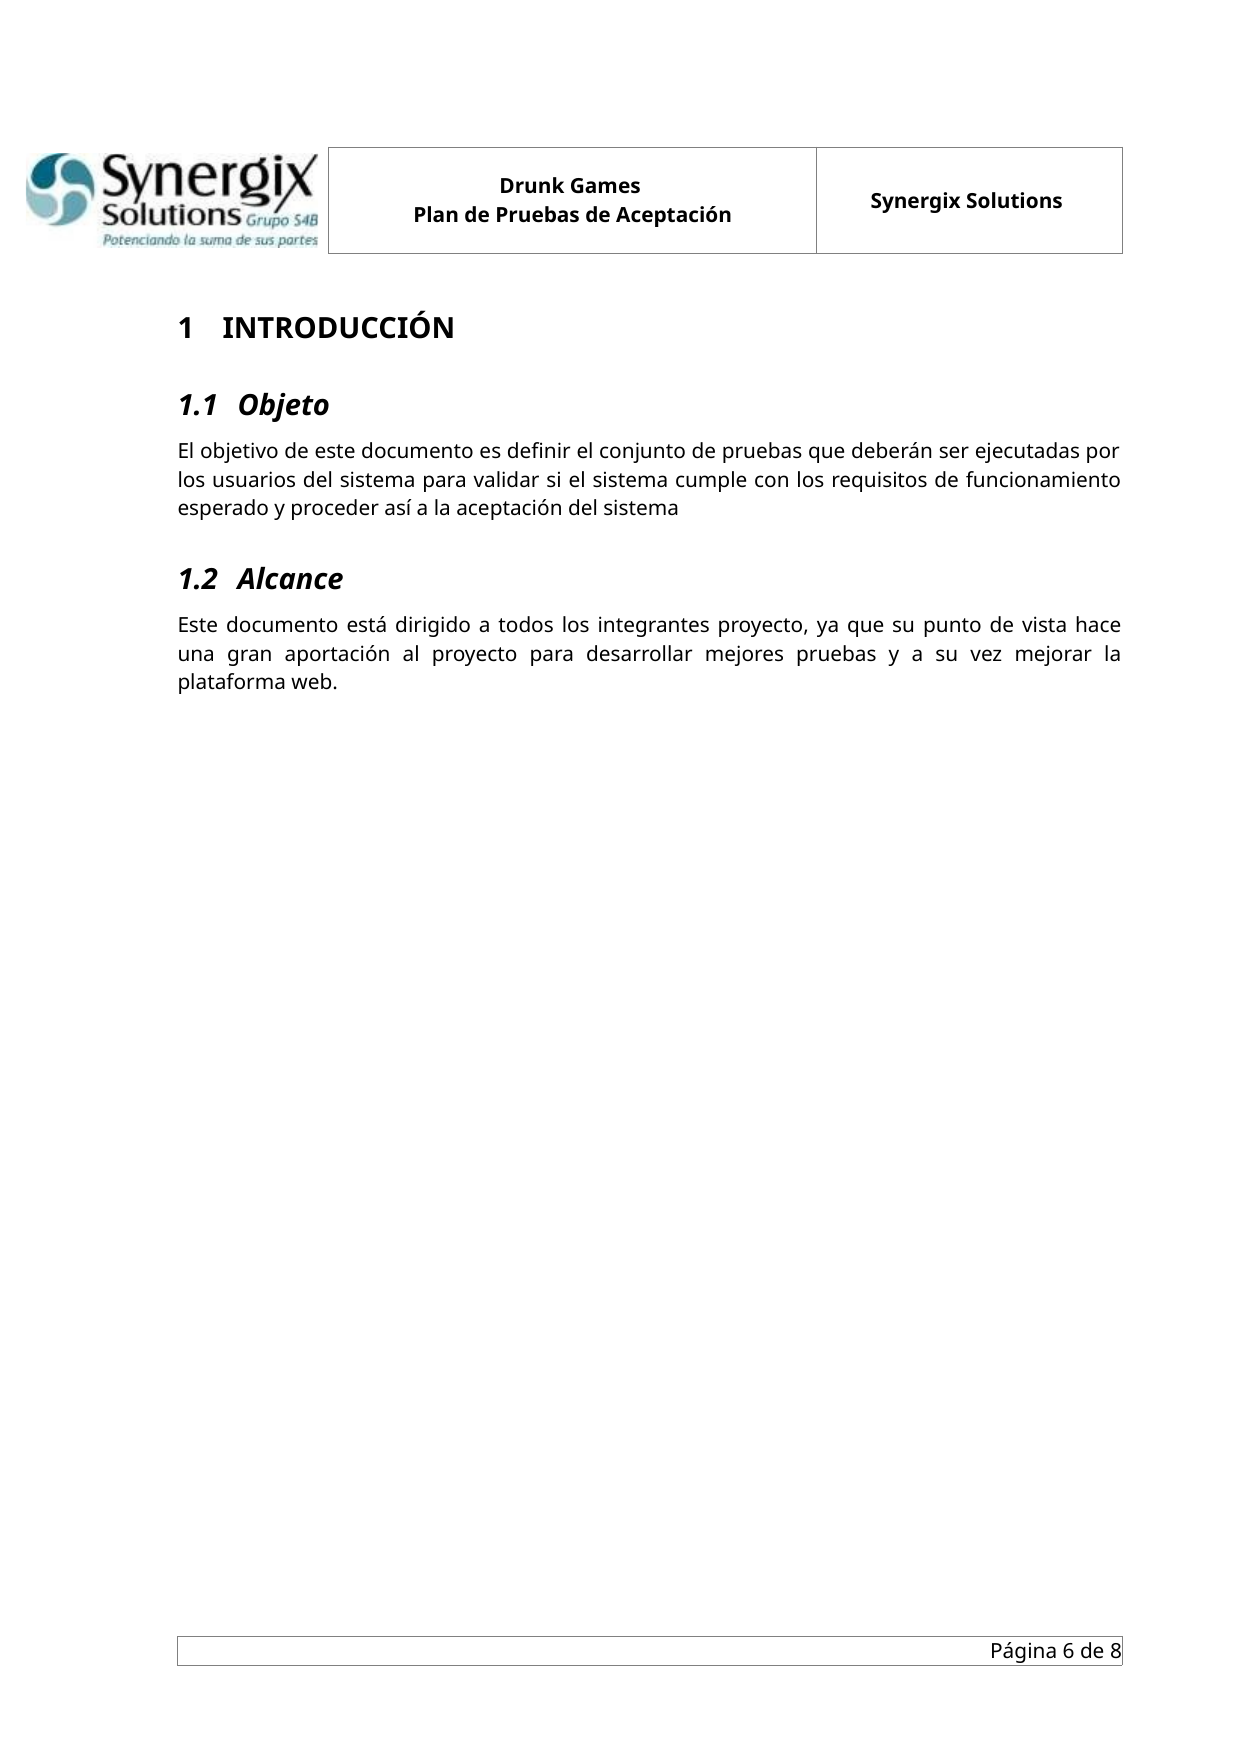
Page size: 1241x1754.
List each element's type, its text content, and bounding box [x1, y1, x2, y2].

subtitle INTRODUCCIÓN [177, 307, 1122, 347]
text Este documento está dirigido a todos los integrantes proyecto, ya que su punto de vista hace una gran aportación al proyecto para desarrollar mejores pruebas y a su vez mejorar la plataforma web. [177, 611, 1122, 696]
text El objetivo de este documento es definir el conjunto de pruebas que deberán ser ejecutadas por los usuarios del sistema para validar si el sistema cumple con los requisitos de funcionamiento esperado y proceder así a la aceptación del sistema [177, 436, 1122, 522]
subtitle Alcance [177, 558, 1122, 598]
subtitle Objeto [177, 384, 1122, 424]
